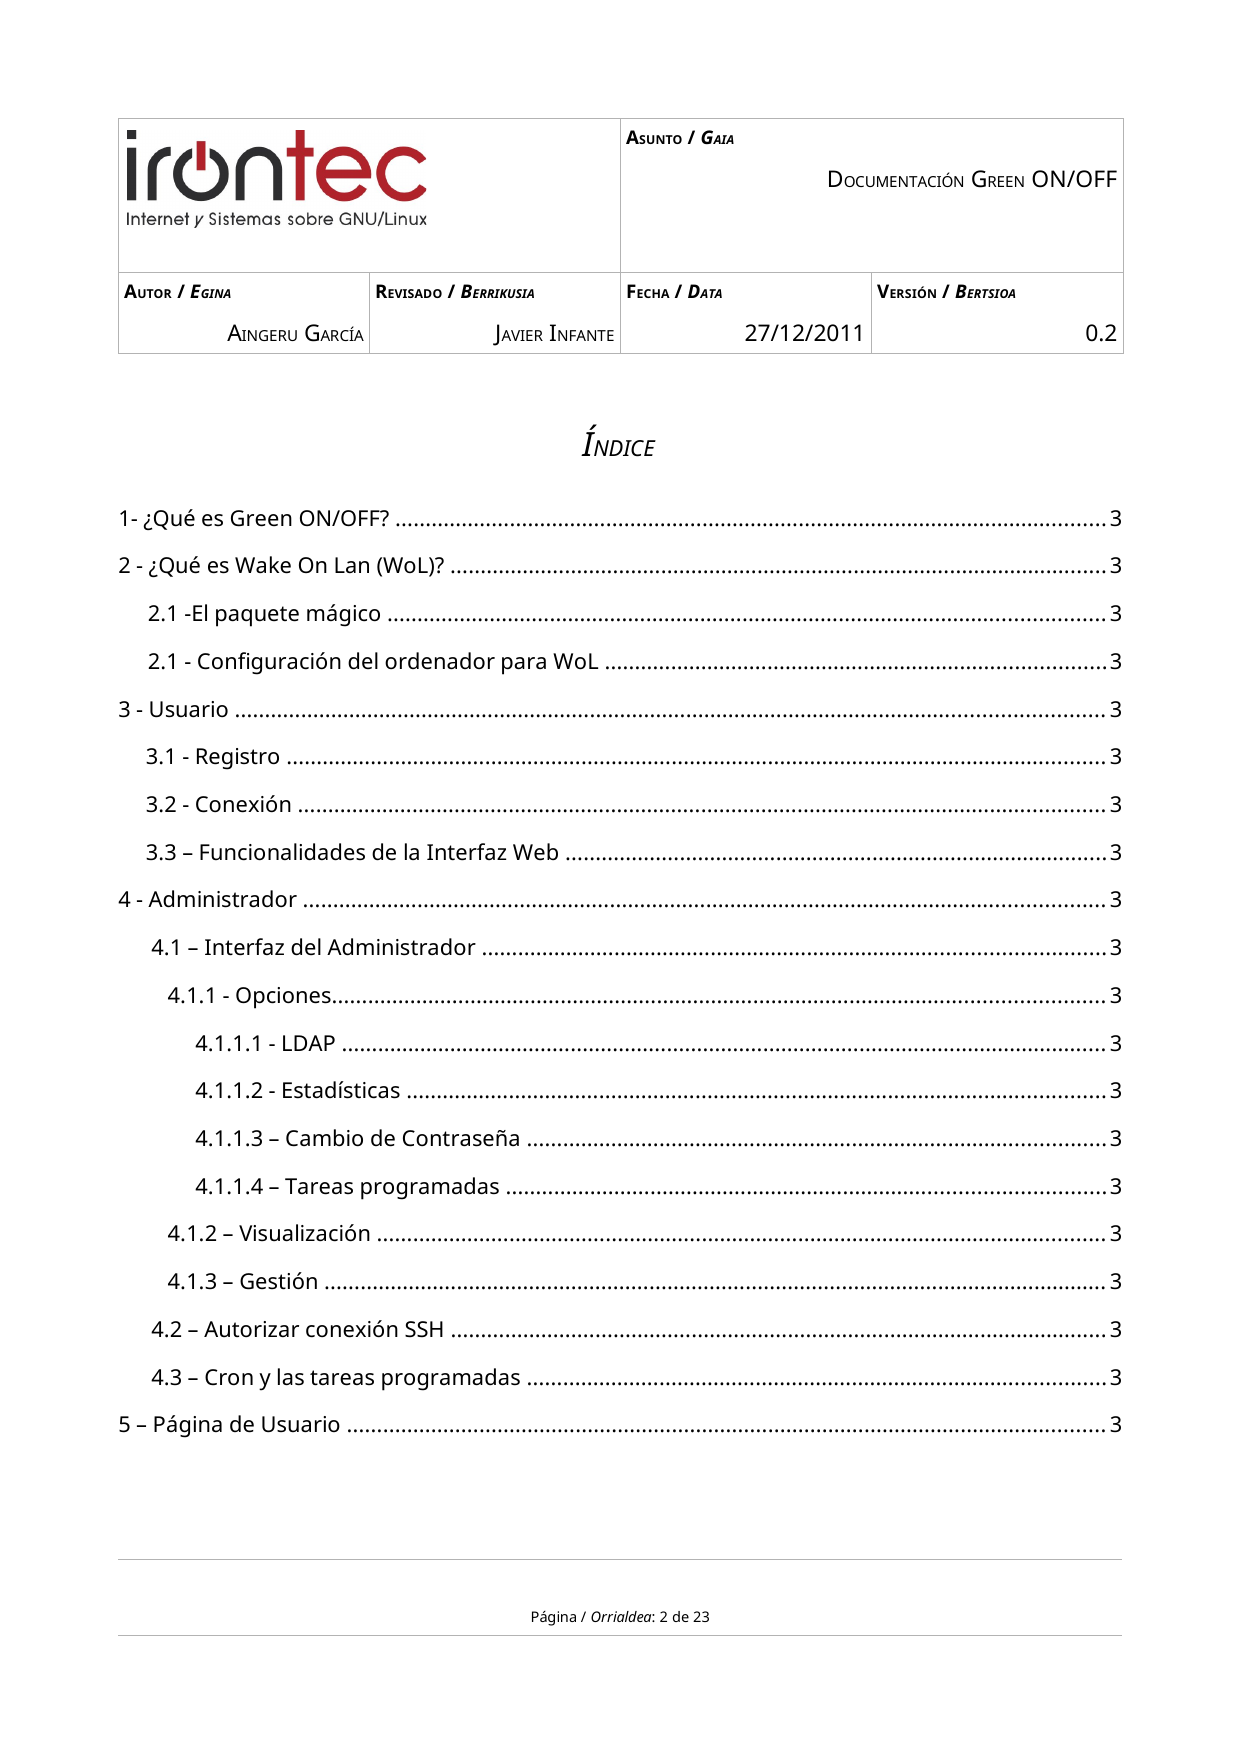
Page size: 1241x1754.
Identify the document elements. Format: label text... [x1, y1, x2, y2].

text 2 - ¿Qué es Wake On Lan (WoL)? 3 [118, 550, 1122, 580]
text 3.2 - Conexión 3 [118, 789, 1122, 819]
text 1- ¿Qué es Green ON/OFF? 3 [118, 503, 1122, 533]
text 2.1 - Configuración del ordenador para WoL 3 [148, 646, 1122, 676]
text 4.3 – Cron y las tareas programadas 3 [118, 1361, 1122, 1391]
text 3.3 – Funcionalidades de la Interfaz Web 3 [118, 837, 1122, 867]
text 4 - Administrador 3 [118, 884, 1122, 914]
subtitle Índice [118, 421, 1122, 467]
text 4.1.3 – Gestión 3 [118, 1266, 1122, 1296]
text 4.1 – Interfaz del Administrador 3 [118, 932, 1122, 962]
text 4.1.1.2 - Estadísticas 3 [118, 1075, 1122, 1105]
text 4.1.1.4 – Tareas programadas 3 [118, 1171, 1122, 1201]
text 4.1.1.1 - LDAP 3 [118, 1027, 1122, 1057]
text 3.1 - Registro 3 [118, 741, 1122, 771]
text 3 - Usuario 3 [118, 693, 1122, 723]
text 4.2 – Autorizar conexión SSH 3 [118, 1314, 1122, 1344]
text 4.1.1.3 – Cambio de Contraseña 3 [118, 1123, 1122, 1153]
text 4.1.2 – Visualización 3 [118, 1218, 1122, 1248]
picture [127, 130, 427, 228]
text 2.1 -El paquete mágico 3 [148, 598, 1122, 628]
text 4.1.1 - Opciones 3 [118, 980, 1122, 1010]
text 5 – Página de Usuario 3 [118, 1409, 1122, 1439]
